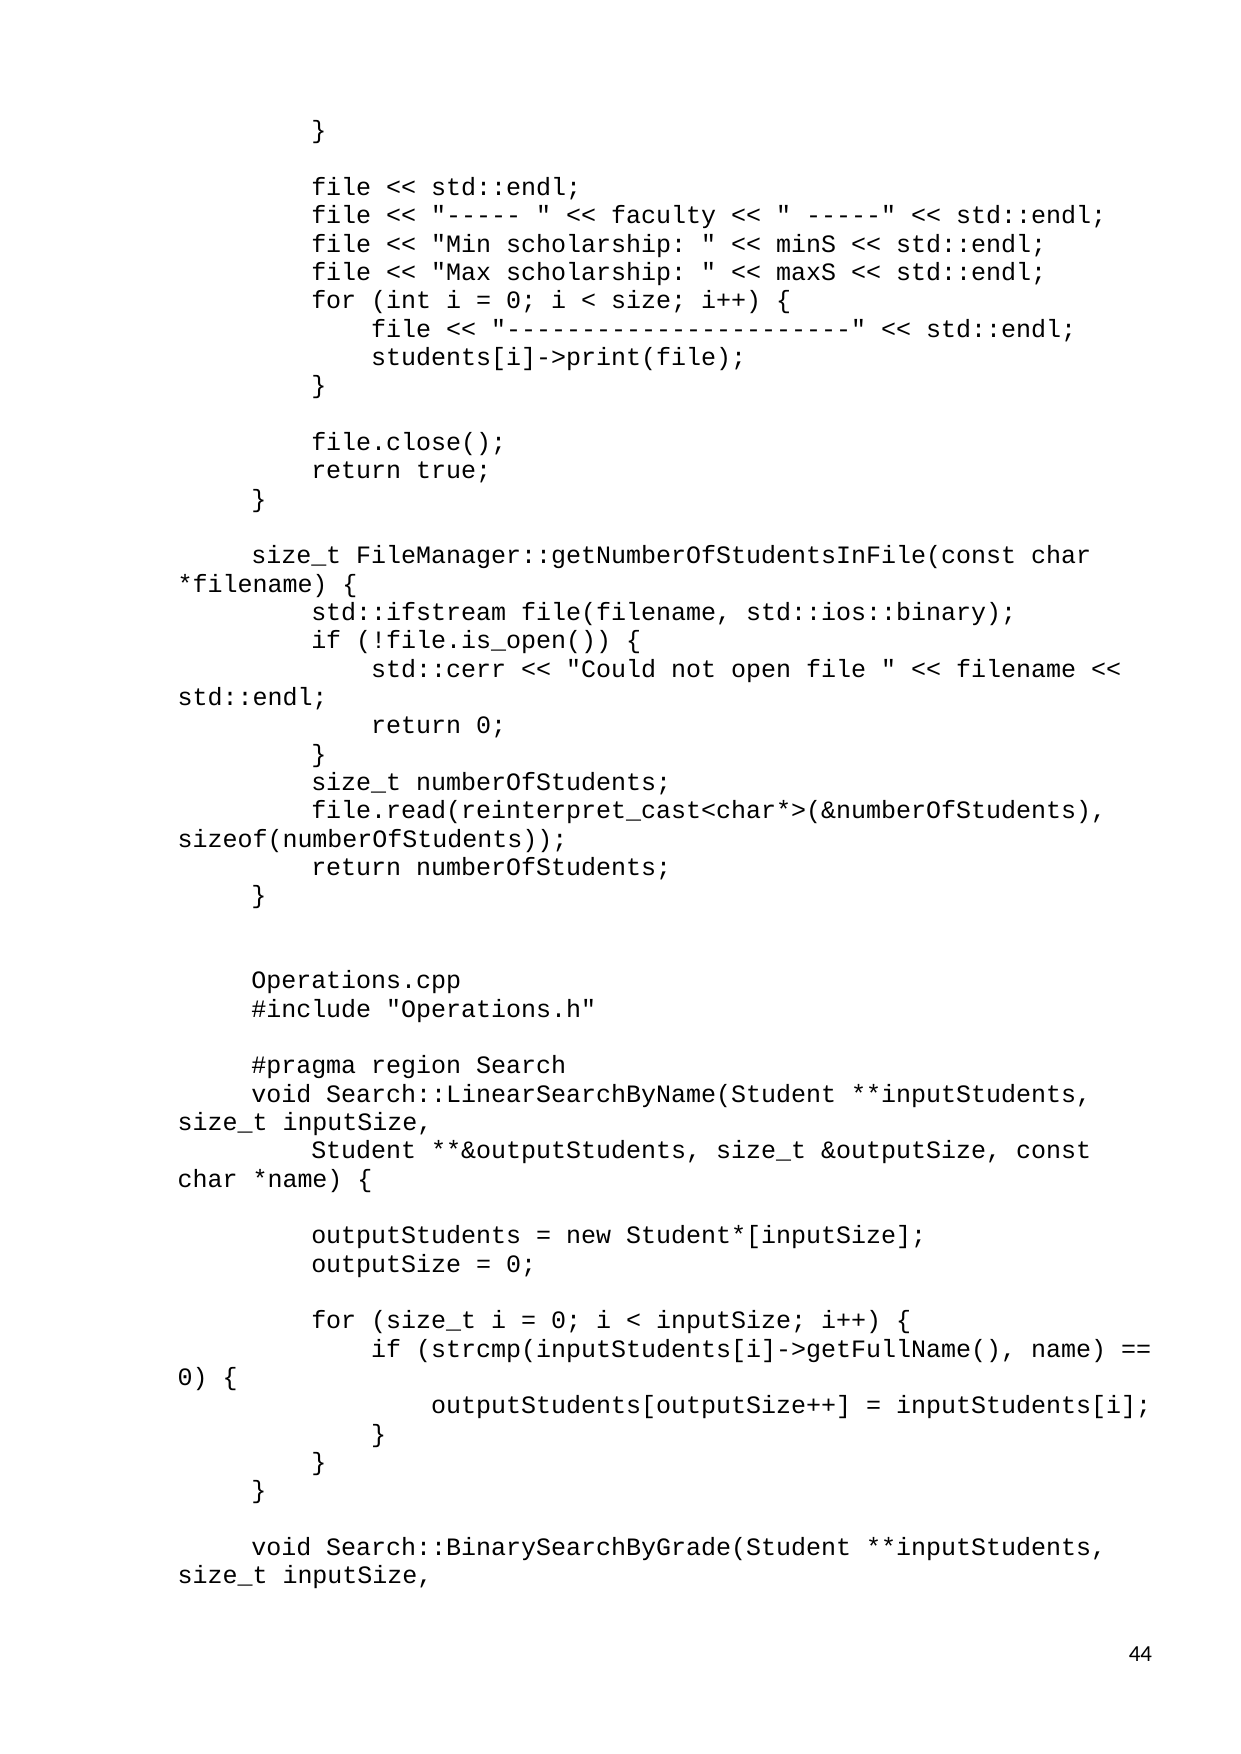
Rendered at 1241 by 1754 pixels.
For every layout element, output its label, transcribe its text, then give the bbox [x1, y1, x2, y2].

text void Search::LinearSearchByName(Student **inputStudents, size_t inputSize, [177, 1081, 1152, 1138]
text file << "Max scholarship: " << maxS << std::endl; [177, 260, 1152, 288]
text } [177, 741, 1152, 770]
text return 0; [177, 713, 1152, 741]
text } [177, 883, 1152, 911]
text if (!file.is_open()) { [177, 628, 1152, 656]
text } [177, 373, 1152, 401]
text students[i]->print(file); [177, 345, 1152, 373]
text file << "-----------------------" << std::endl; [177, 316, 1152, 345]
text outputStudents = new Student*[inputSize]; [177, 1223, 1152, 1251]
text } [177, 1421, 1152, 1450]
text if (strcmp(inputStudents[i]->getFullName(), name) == 0) { [177, 1336, 1152, 1393]
text outputStudents[outputSize++] = inputStudents[i]; [177, 1393, 1152, 1421]
text outputSize = 0; [177, 1251, 1152, 1280]
text #include "Operations.h" [177, 996, 1152, 1025]
text return numberOfStudents; [177, 855, 1152, 883]
text std::ifstream file(filename, std::ios::binary); [177, 600, 1152, 628]
text file.read(reinterpret_cast<char*>(&numberOfStudents), sizeof(numberOfStudents)); [177, 798, 1152, 855]
text } [177, 1450, 1152, 1478]
text size_t numberOfStudents; [177, 770, 1152, 798]
text size_t FileManager::getNumberOfStudentsInFile(const char *filename) { [177, 543, 1152, 600]
text std::cerr << "Could not open file " << filename << std::endl; [177, 656, 1152, 713]
text Student **&outputStudents, size_t &outputSize, const char *name) { [177, 1138, 1152, 1195]
text file << std::endl; [177, 175, 1152, 203]
text void Search::BinarySearchByGrade(Student **inputStudents, size_t inputSize, [177, 1535, 1152, 1591]
text file << "----- " << faculty << " -----" << std::endl; [177, 203, 1152, 231]
text } [177, 118, 1152, 146]
text file << "Min scholarship: " << minS << std::endl; [177, 231, 1152, 260]
text #pragma region Search [177, 1053, 1152, 1081]
text Operations.cpp [177, 968, 1152, 996]
text } [177, 1478, 1152, 1506]
text file.close(); [177, 430, 1152, 458]
text for (int i = 0; i < size; i++) { [177, 288, 1152, 316]
text return true; [177, 458, 1152, 486]
text for (size_t i = 0; i < inputSize; i++) { [177, 1308, 1152, 1336]
text } [177, 486, 1152, 515]
